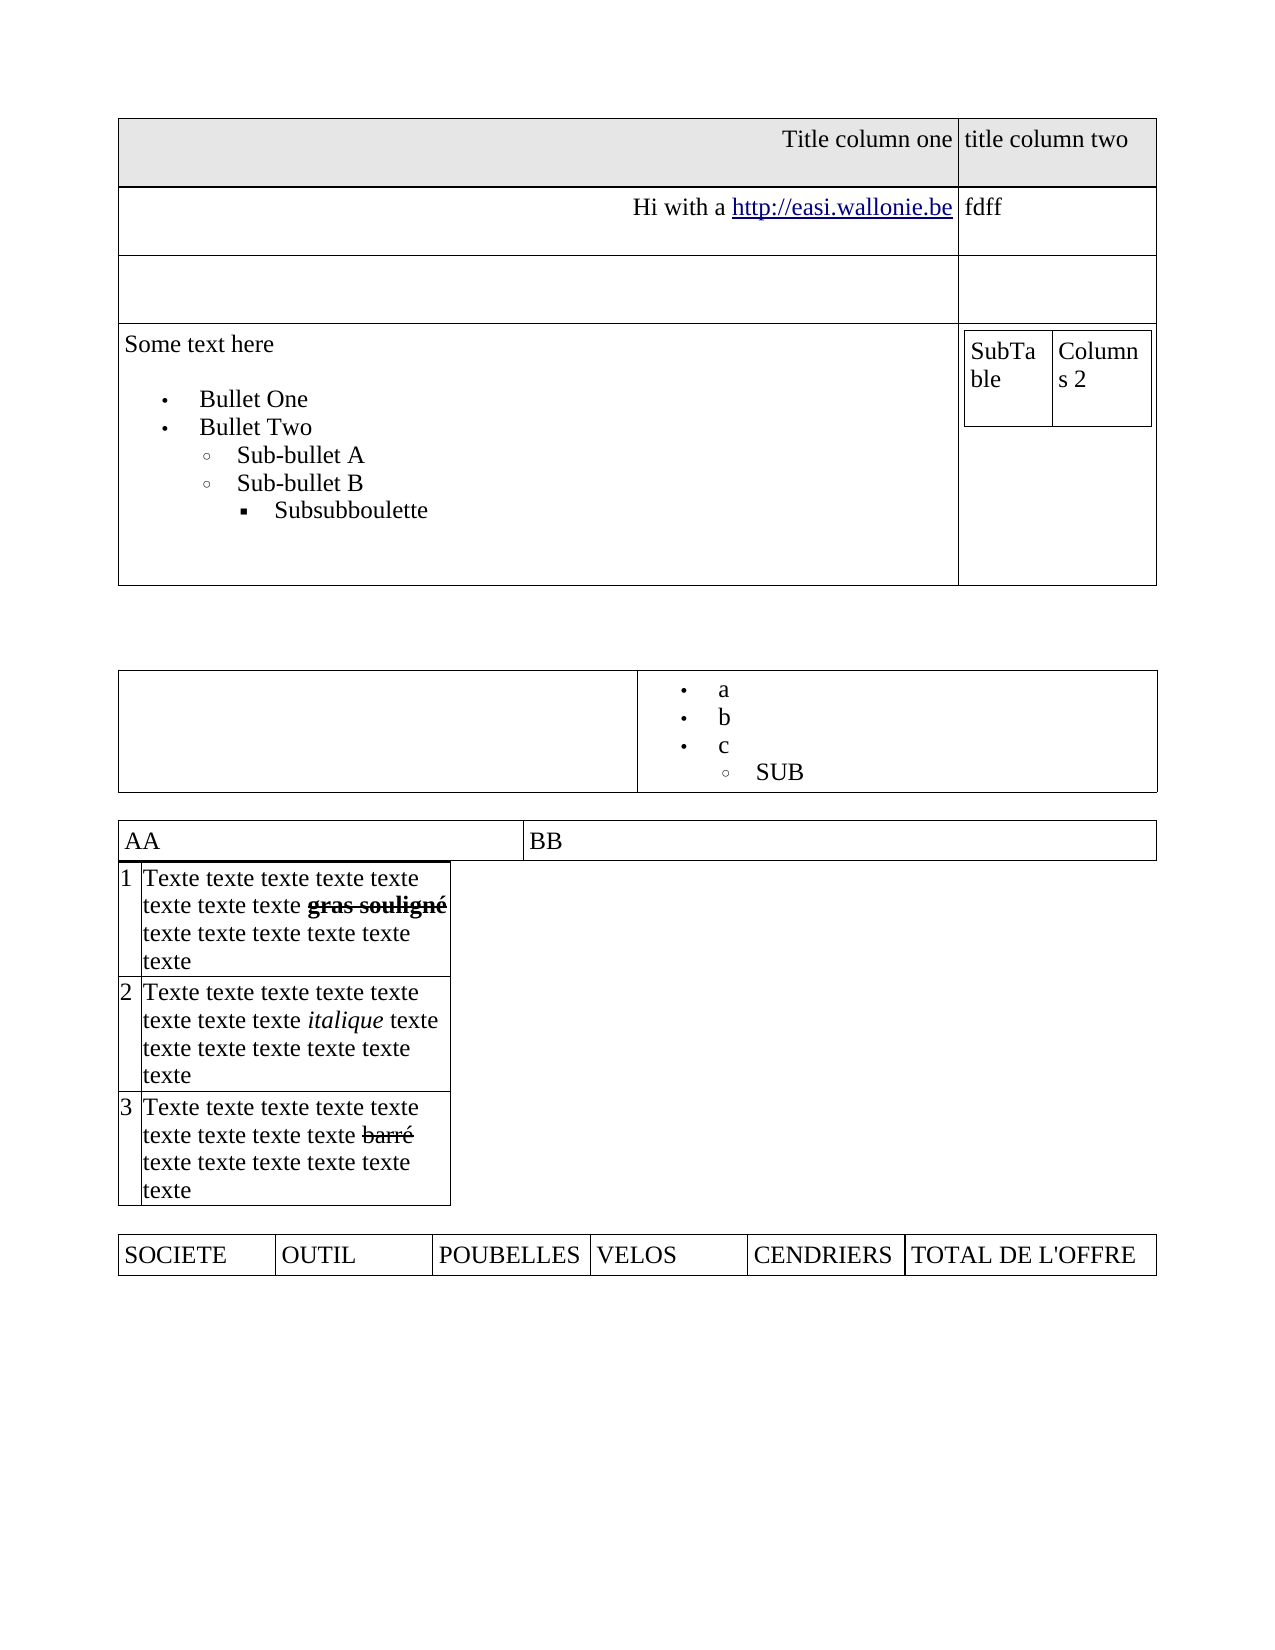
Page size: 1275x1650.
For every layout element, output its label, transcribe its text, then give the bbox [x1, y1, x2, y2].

table_cell Texte texte texte texte texte texte texte texte texte barré texte texte texte texte texte texte [142, 1092, 450, 1205]
table_header Texte texte texte texte texte texte texte texte gras souligné​ texte texte texte texte texte texte [142, 863, 450, 976]
table_cell [959, 256, 1156, 323]
table_cell Texte texte texte texte texte texte texte texte italique texte texte texte texte texte texte texte [142, 977, 450, 1091]
table_header CENDRIERS [748, 1235, 904, 1274]
table_header [119, 671, 637, 792]
table_header SOCIETE [119, 1235, 275, 1274]
table_header VELOS [591, 1235, 747, 1274]
table_header OUTIL [276, 1235, 432, 1274]
table_header SubTable [965, 331, 1052, 426]
table_cell 2 [119, 977, 141, 1091]
table_header POUBELLES [433, 1235, 590, 1274]
table_cell [959, 324, 1156, 585]
table_cell fdff [959, 188, 1156, 255]
table_header 1 [119, 863, 141, 976]
table_cell Hi with a http://easi.wallonie.be [119, 188, 958, 255]
table_cell [119, 256, 958, 323]
table_header Columns 2 [1053, 331, 1151, 426]
table_header a b c SUB [638, 671, 1157, 792]
table_header TOTAL DE L'OFFRE [906, 1235, 1156, 1274]
table_cell 3 [119, 1092, 141, 1205]
table_header AA [119, 821, 523, 860]
table_header title column two [959, 119, 1156, 186]
table_cell Some text here Bullet One Bullet Two Sub-bullet A Sub-bullet B Subsubboulette [119, 324, 958, 585]
table_header Title column one [119, 119, 958, 186]
table_header BB [524, 821, 1156, 860]
